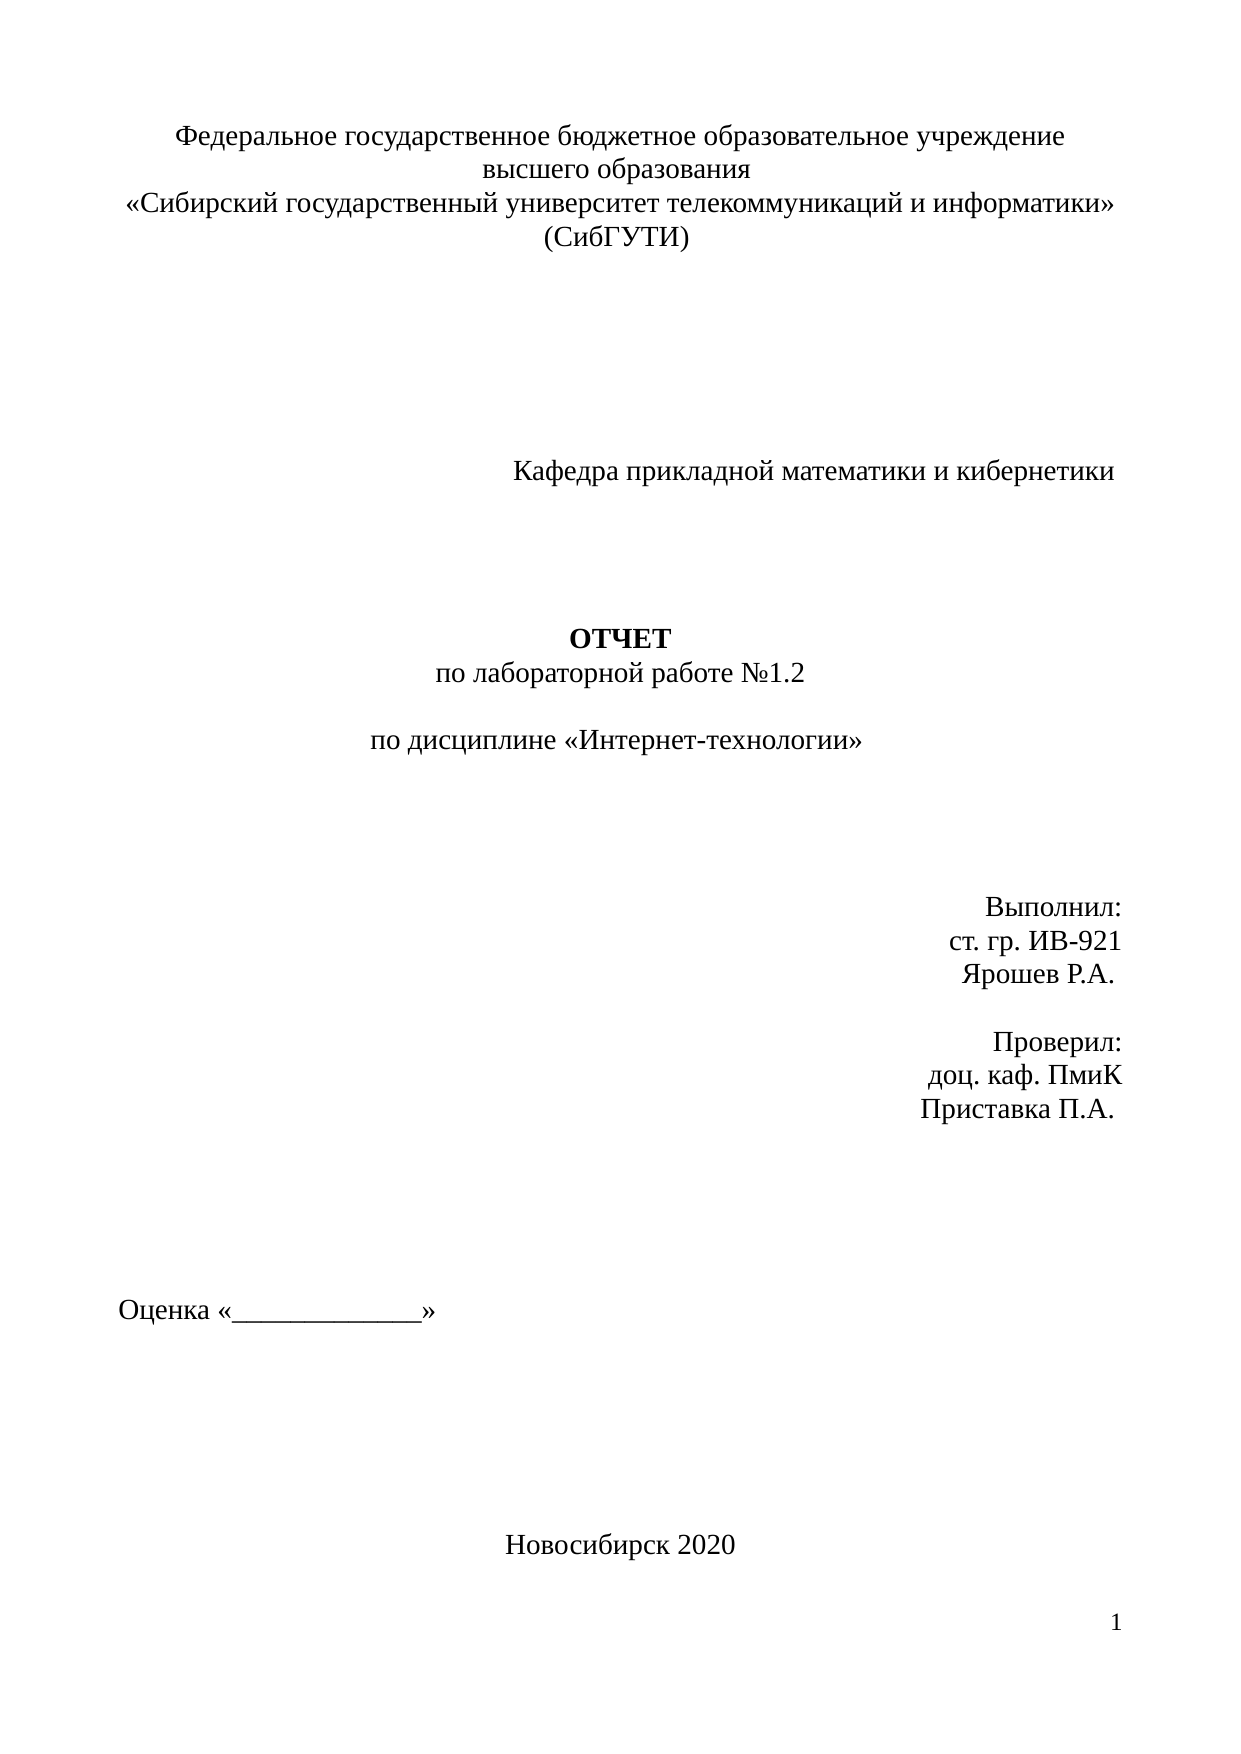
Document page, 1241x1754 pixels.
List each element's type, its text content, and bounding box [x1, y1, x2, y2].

text Федеральное государственное бюджетное образовательное учреждение высшего образования [118, 118, 1122, 185]
text Приставка П.А. [118, 1091, 1122, 1124]
text ОТЧЕТ [118, 621, 1122, 655]
text Ярошев Р.А. [118, 957, 1122, 990]
text доц. каф. ПмиК [118, 1057, 1122, 1091]
text по дисциплине «Интернет-технологии» [118, 722, 1122, 755]
text Новосибирск 2020 [118, 1527, 1122, 1560]
text «Сибирский государственный университет телекоммуникаций и информатики» (СибГУТИ) [118, 185, 1122, 252]
text Оценка «_____________» [118, 1292, 1122, 1326]
text ст. гр. ИВ-921 [118, 923, 1122, 957]
text Кафедра прикладной математики и кибернетики [118, 453, 1122, 487]
text Проверил: [118, 1024, 1122, 1057]
text по лабораторной работе №1.2 [118, 655, 1122, 688]
text Выполнил: [118, 889, 1122, 923]
